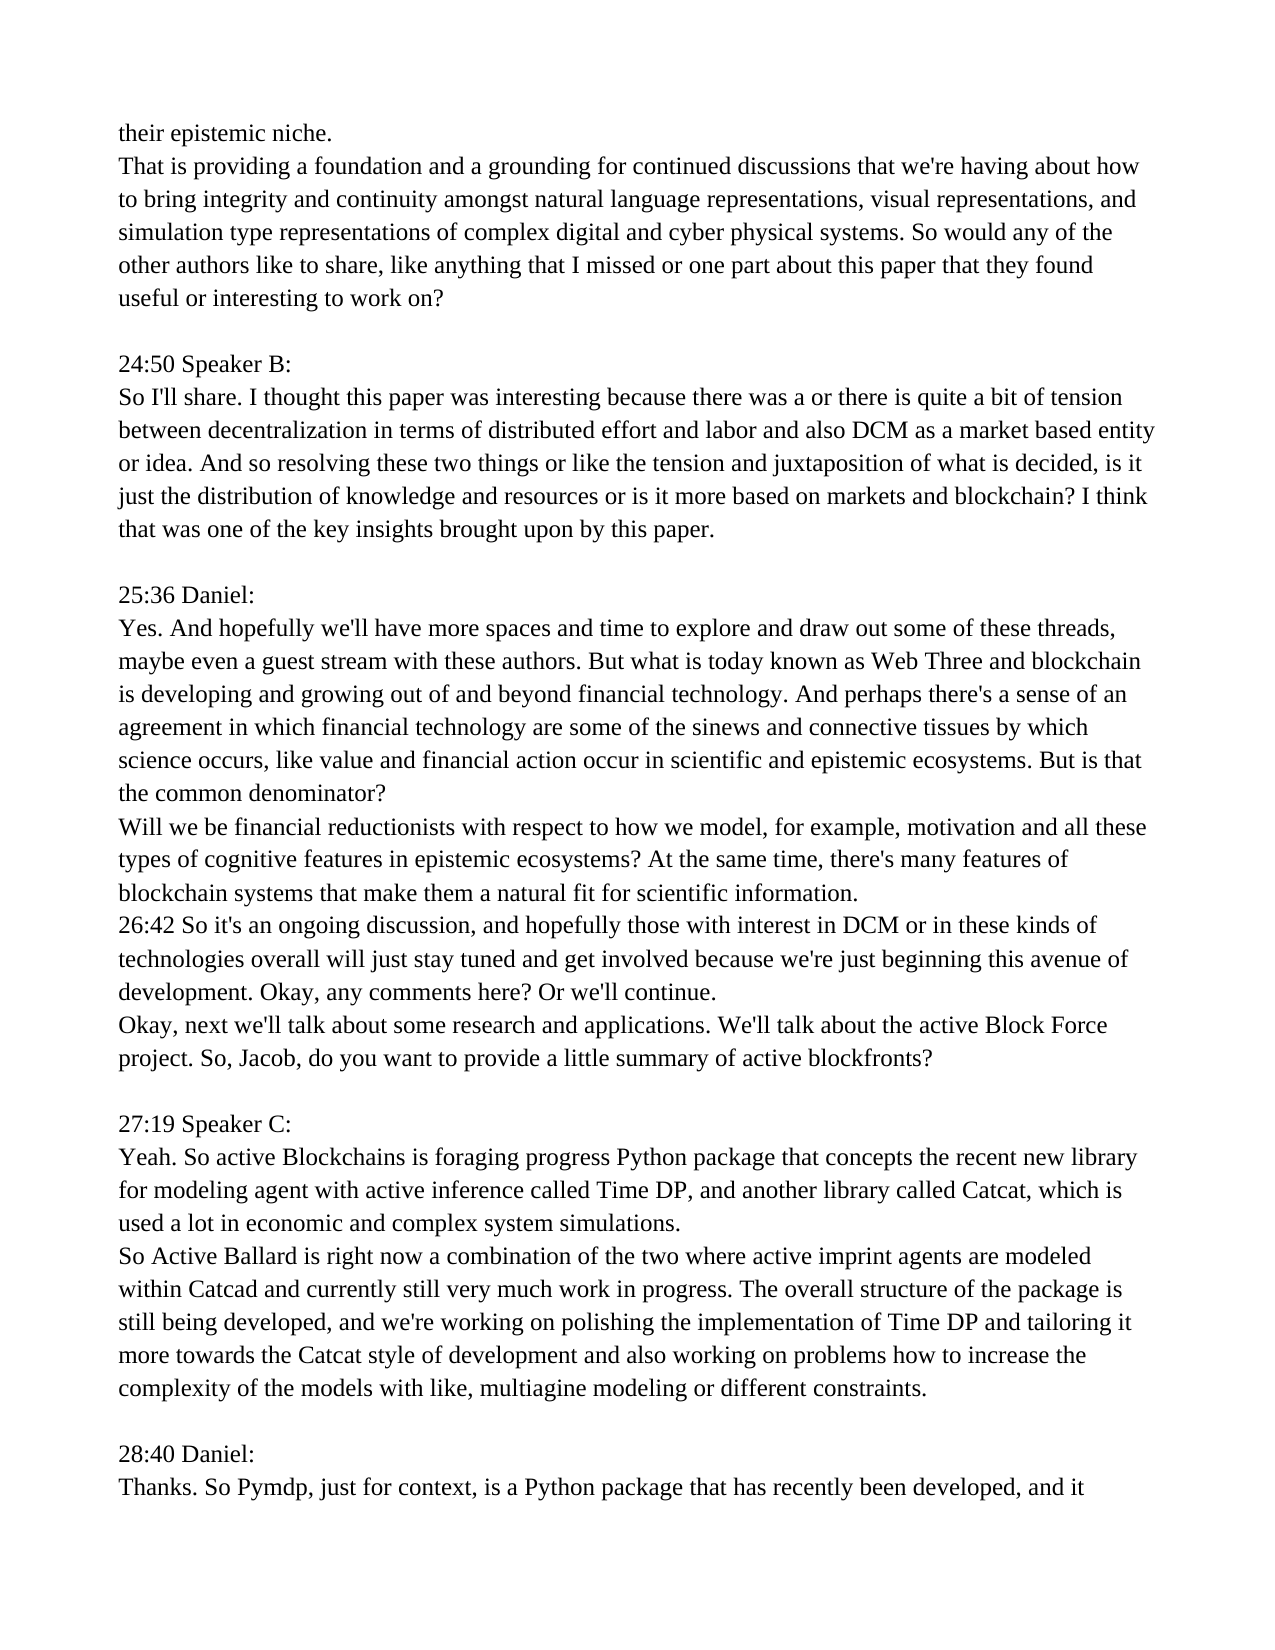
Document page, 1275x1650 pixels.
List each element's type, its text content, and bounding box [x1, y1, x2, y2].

text 26:42 So it's an ongoing discussion, and hopefully those with interest in DCM or in these kinds of technologies overall will just stay tuned and get involved because we're just beginning this avenue of development. Okay, any comments here? Or we'll continue. [118, 911, 1157, 1005]
text 25:36 Daniel: [118, 580, 1157, 609]
text So Active Ballard is right now a combination of the two where active imprint agents are modeled within Catcad and currently still very much work in progress. The overall structure of the package is still being developed, and we're working on polishing the implementation of Time DP and tailoring it more towards the Catcat style of development and also working on problems how to increase the complexity of the models with like, multiagine modeling or different constraints. [118, 1241, 1157, 1402]
text That is providing a foundation and a grounding for continued discussions that we're having about how to bring integrity and continuity amongst natural language representations, visual representations, and simulation type representations of complex digital and cyber physical systems. So would any of the other authors like to share, like anything that I missed or one part about this paper that they found useful or interesting to work on? [118, 151, 1157, 312]
text Yeah. So active Blockchains is foraging progress Python package that concepts the recent new library for modeling agent with active inference called Time DP, and another library called Catcat, which is used a lot in economic and complex system simulations. [118, 1142, 1157, 1237]
text Okay, next we'll talk about some research and applications. We'll talk about the active Block Force project. So, Jacob, do you want to provide a little summary of active blockfronts? [118, 1010, 1157, 1071]
text Will we be financial reductionists with respect to how we model, for example, motivation and all these types of cognitive features in epistemic ecosystems? At the same time, there's many features of blockchain systems that make them a natural fit for scientific information. [118, 812, 1157, 906]
text So I'll share. I thought this paper was interesting because there was a or there is quite a bit of tension between decentralization in terms of distributed effort and labor and also DCM as a market based entity or idea. And so resolving these two things or like the tension and juxtaposition of what is decided, is it just the distribution of knowledge and resources or is it more based on markets and blockchain? I think that was one of the key insights brought upon by this paper. [118, 382, 1157, 543]
text Yes. And hopefully we'll have more spaces and time to explore and draw out some of these threads, maybe even a guest stream with these authors. But what is today known as Web Three and blockchain is developing and growing out of and beyond financial technology. And perhaps there's a sense of an agreement in which financial technology are some of the sinews and connective tissues by which science occurs, like value and financial action occur in scientific and epistemic ecosystems. But is that the common denominator? [118, 613, 1157, 807]
text 28:40 Daniel: [118, 1439, 1157, 1468]
text their epistemic niche. [118, 118, 1157, 147]
text 27:19 Speaker C: [118, 1109, 1157, 1137]
text 24:50 Speaker B: [118, 349, 1157, 378]
text Thanks. So Pymdp, just for context, is a Python package that has recently been developed, and it [118, 1472, 1157, 1501]
